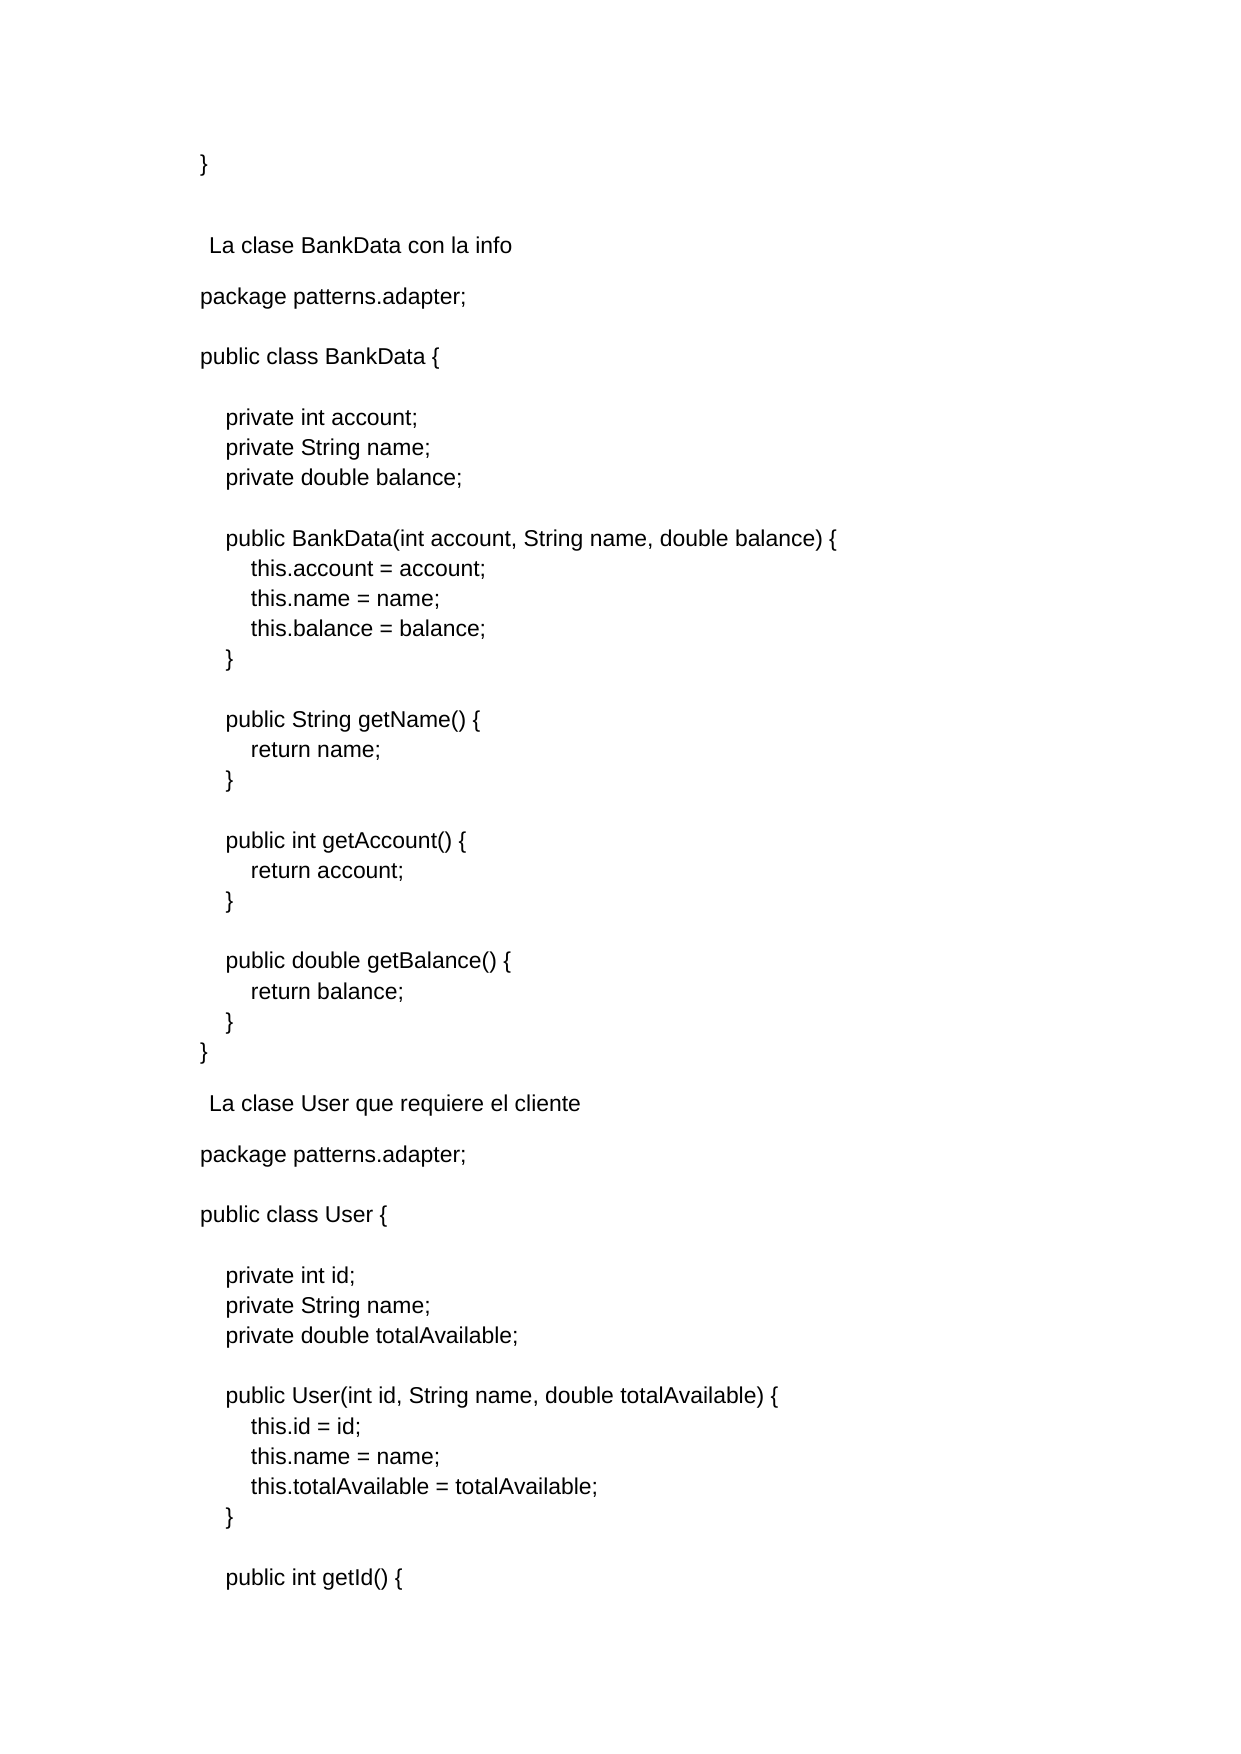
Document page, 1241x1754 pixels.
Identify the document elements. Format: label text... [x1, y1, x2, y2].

table_header [150, 150, 200, 207]
text La clase BankData con la info [209, 232, 1090, 258]
table_header } [200, 150, 962, 207]
table_header [150, 1141, 200, 1604]
table_header package patterns.adapter; public class User { private int id; private String name; private double totalAvailable; public User(int id, String name, double totalAvailable) { this.id = id; this.name = name; this.totalAvailable = totalAvailable; } public int getId() { [200, 1141, 962, 1604]
table_header package patterns.adapter; public class BankData { private int account; private String name; private double balance; public BankData(int account, String name, double balance) { this.account = account; this.name = name; this.balance = balance; } public String getName() { return name; } public int getAccount() { return account; } public double getBalance() { return balance; } } [200, 283, 987, 1064]
table_header [150, 283, 200, 1064]
text La clase User que requiere el cliente [209, 1089, 1090, 1116]
